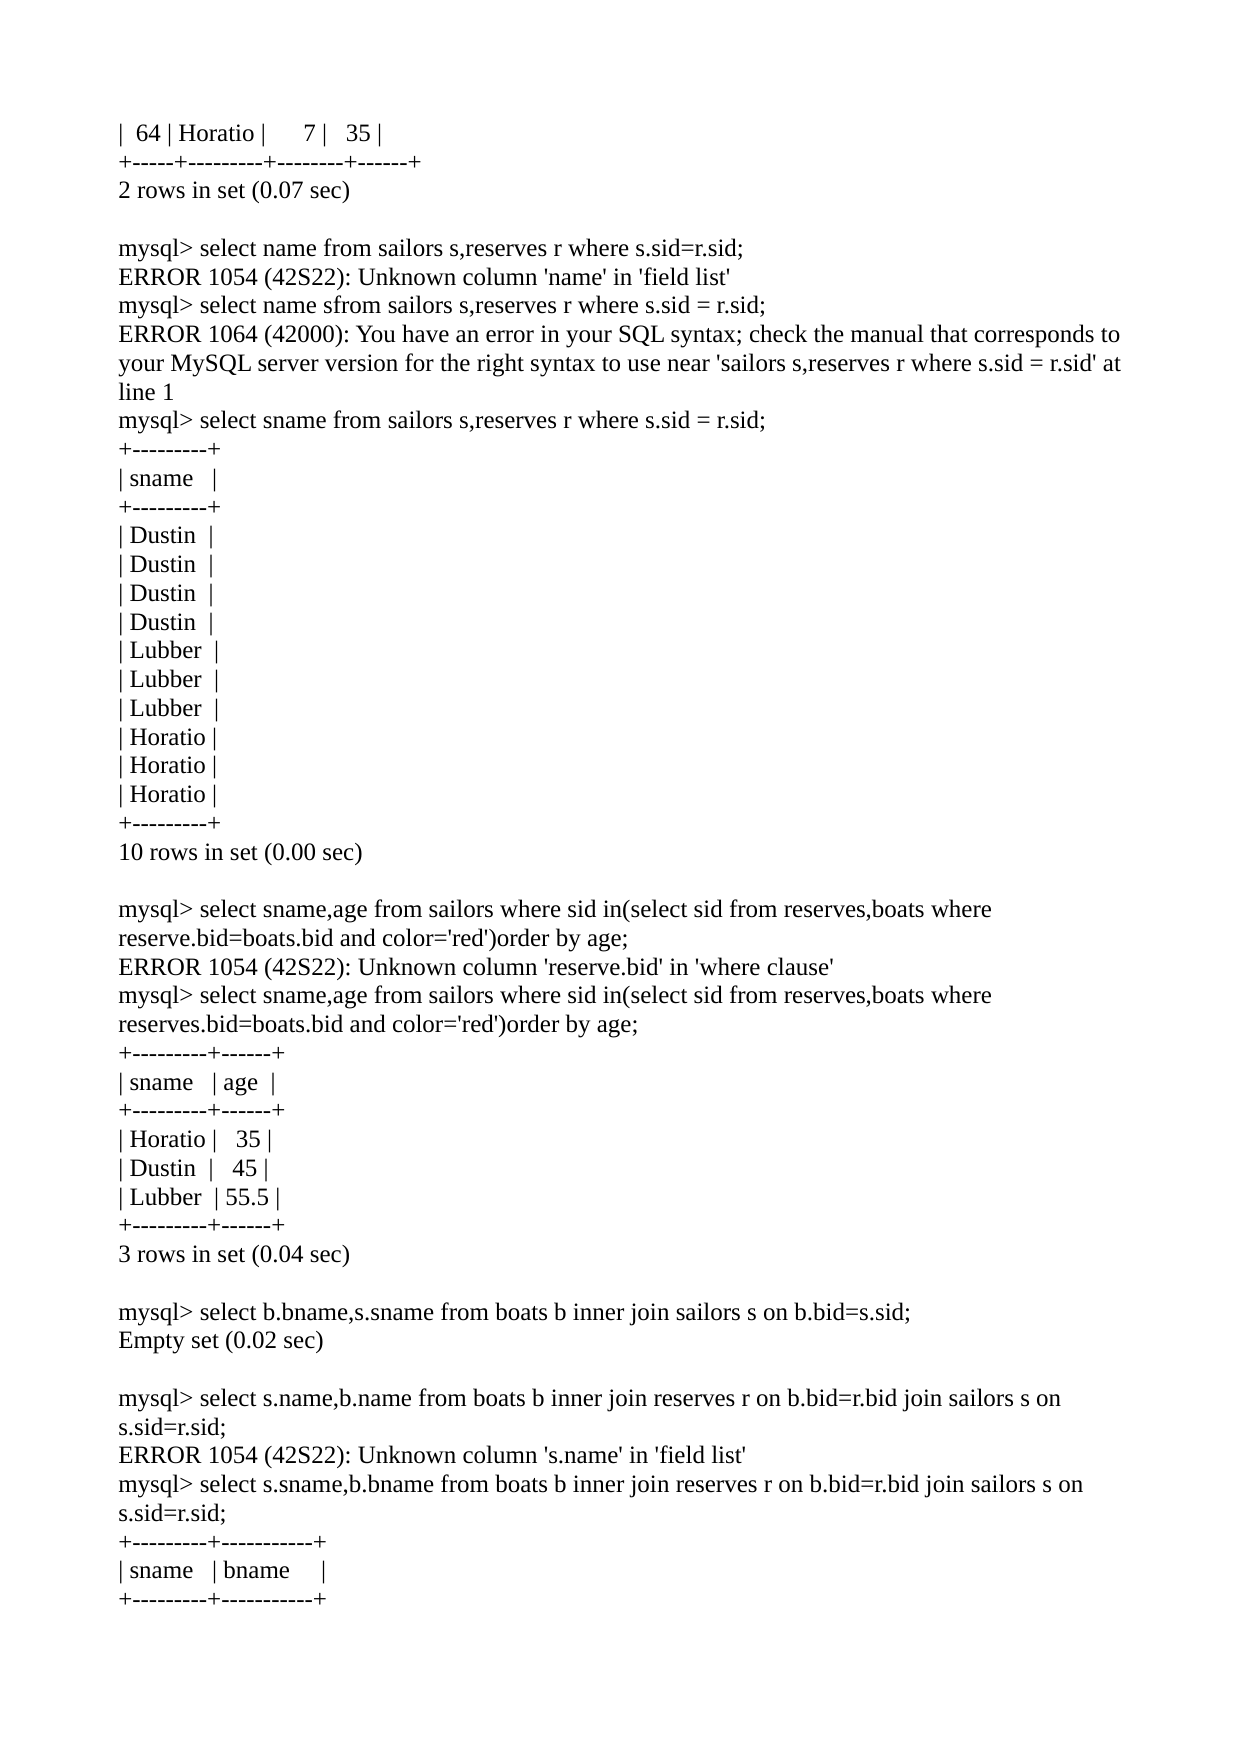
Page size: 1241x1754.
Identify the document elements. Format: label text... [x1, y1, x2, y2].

text +---------+ [118, 492, 1122, 521]
text +---------+------+ [118, 1096, 1122, 1124]
text | sname | bname | [118, 1556, 1122, 1584]
text | Dustin | [118, 578, 1122, 607]
text +---------+------+ [118, 1211, 1122, 1239]
text +---------+-----------+ [118, 1527, 1122, 1556]
text +-----+---------+--------+------+ [118, 147, 1122, 176]
text | Horatio | [118, 722, 1122, 751]
text | Lubber | [118, 693, 1122, 722]
text | Dustin | 45 | [118, 1153, 1122, 1182]
text +---------+-----------+ [118, 1584, 1122, 1613]
text mysql> select sname,age from sailors where sid in(select sid from reserves,boats where reserve.bid=boats.bid and color='red')order by age; [118, 894, 1122, 952]
text +---------+------+ [118, 1038, 1122, 1067]
text mysql> select sname,age from sailors where sid in(select sid from reserves,boats where reserves.bid=boats.bid and color='red')order by age; [118, 981, 1122, 1038]
text 2 rows in set (0.07 sec) [118, 176, 1122, 204]
text Empty set (0.02 sec) [118, 1326, 1122, 1354]
text +---------+ [118, 434, 1122, 463]
text | Horatio | [118, 751, 1122, 779]
text | 64 | Horatio | 7 | 35 | [118, 118, 1122, 147]
text | Horatio | [118, 779, 1122, 808]
text ERROR 1054 (42S22): Unknown column 'name' in 'field list' [118, 262, 1122, 291]
text +---------+ [118, 808, 1122, 837]
text | Horatio | 35 | [118, 1124, 1122, 1153]
text mysql> select b.bname,s.sname from boats b inner join sailors s on b.bid=s.sid; [118, 1297, 1122, 1326]
text 10 rows in set (0.00 sec) [118, 837, 1122, 866]
text ERROR 1064 (42000): You have an error in your SQL syntax; check the manual that corresponds to your MySQL server version for the right syntax to use near 'sailors s,reserves r where s.sid = r.sid' at line 1 [118, 319, 1122, 406]
text | sname | age | [118, 1067, 1122, 1096]
text ERROR 1054 (42S22): Unknown column 'reserve.bid' in 'where clause' [118, 952, 1122, 981]
text mysql> select name from sailors s,reserves r where s.sid=r.sid; [118, 233, 1122, 262]
text | Lubber | 55.5 | [118, 1182, 1122, 1211]
text mysql> select s.name,b.name from boats b inner join reserves r on b.bid=r.bid join sailors s on s.sid=r.sid; [118, 1383, 1122, 1441]
text | Lubber | [118, 664, 1122, 693]
text mysql> select sname from sailors s,reserves r where s.sid = r.sid; [118, 406, 1122, 434]
text 3 rows in set (0.04 sec) [118, 1239, 1122, 1268]
text | sname | [118, 463, 1122, 492]
text | Dustin | [118, 521, 1122, 549]
text mysql> select name sfrom sailors s,reserves r where s.sid = r.sid; [118, 291, 1122, 319]
text mysql> select s.sname,b.bname from boats b inner join reserves r on b.bid=r.bid join sailors s on s.sid=r.sid; [118, 1469, 1122, 1527]
text | Lubber | [118, 636, 1122, 664]
text ERROR 1054 (42S22): Unknown column 's.name' in 'field list' [118, 1441, 1122, 1469]
text | Dustin | [118, 549, 1122, 578]
text | Dustin | [118, 607, 1122, 636]
